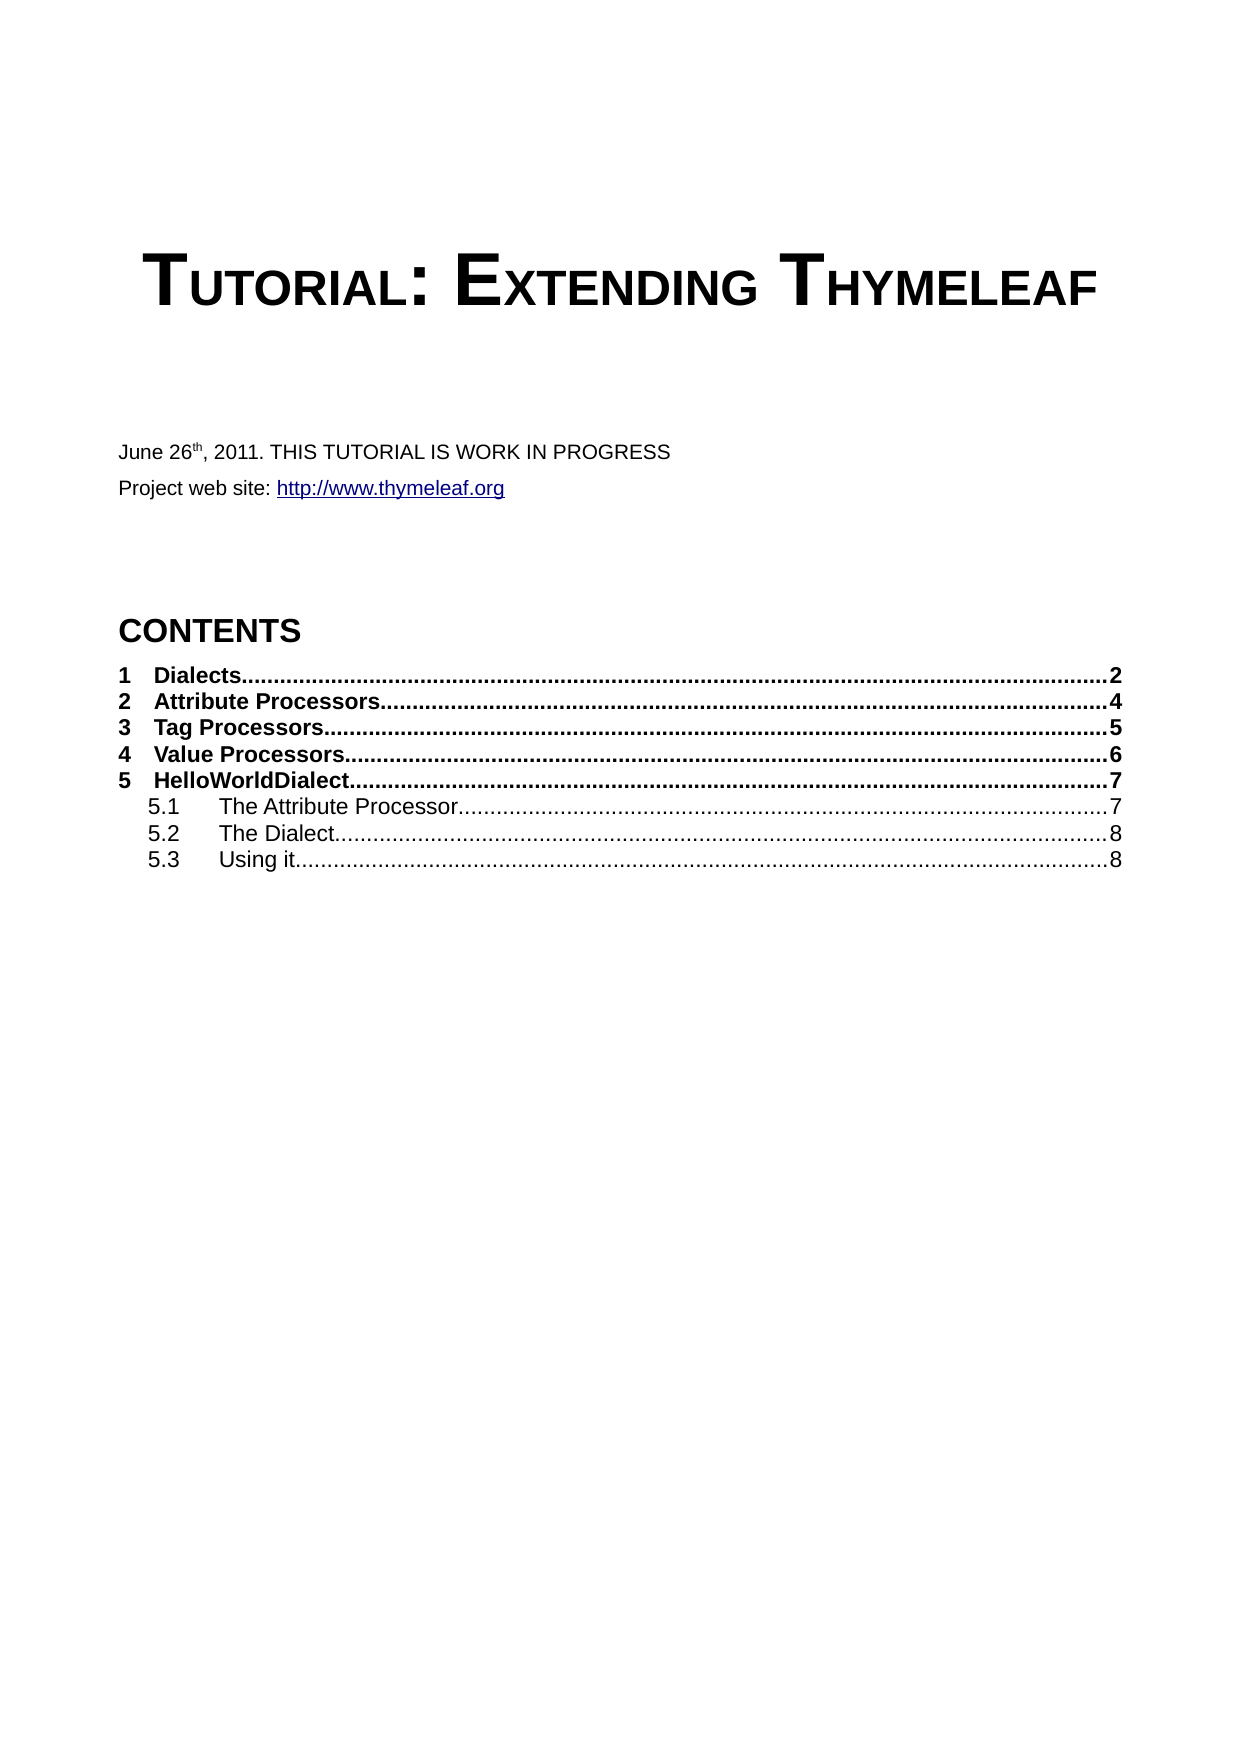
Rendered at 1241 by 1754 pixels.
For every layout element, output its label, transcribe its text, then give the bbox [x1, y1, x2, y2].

text 3 Tag Processors 5 [118, 714, 1122, 741]
text 5.3 Using it 8 [148, 846, 1122, 872]
text June 26th, 2011. THIS TUTORIAL IS WORK IN PROGRESS [118, 440, 1122, 464]
title Tutorial: Extending Thymeleaf [118, 235, 1122, 322]
text Project web site: http://www.thymeleaf.org [118, 476, 1122, 500]
text 2 Attribute Processors 4 [118, 688, 1122, 714]
text 1 Dialects 2 [118, 662, 1122, 688]
text 5 HelloWorldDialect 7 [118, 767, 1122, 793]
text 4 Value Processors 6 [118, 741, 1122, 767]
text 5.2 The Dialect 8 [148, 820, 1122, 846]
subtitle Contents [118, 611, 1122, 649]
text 5.1 The Attribute Processor 7 [148, 793, 1122, 820]
